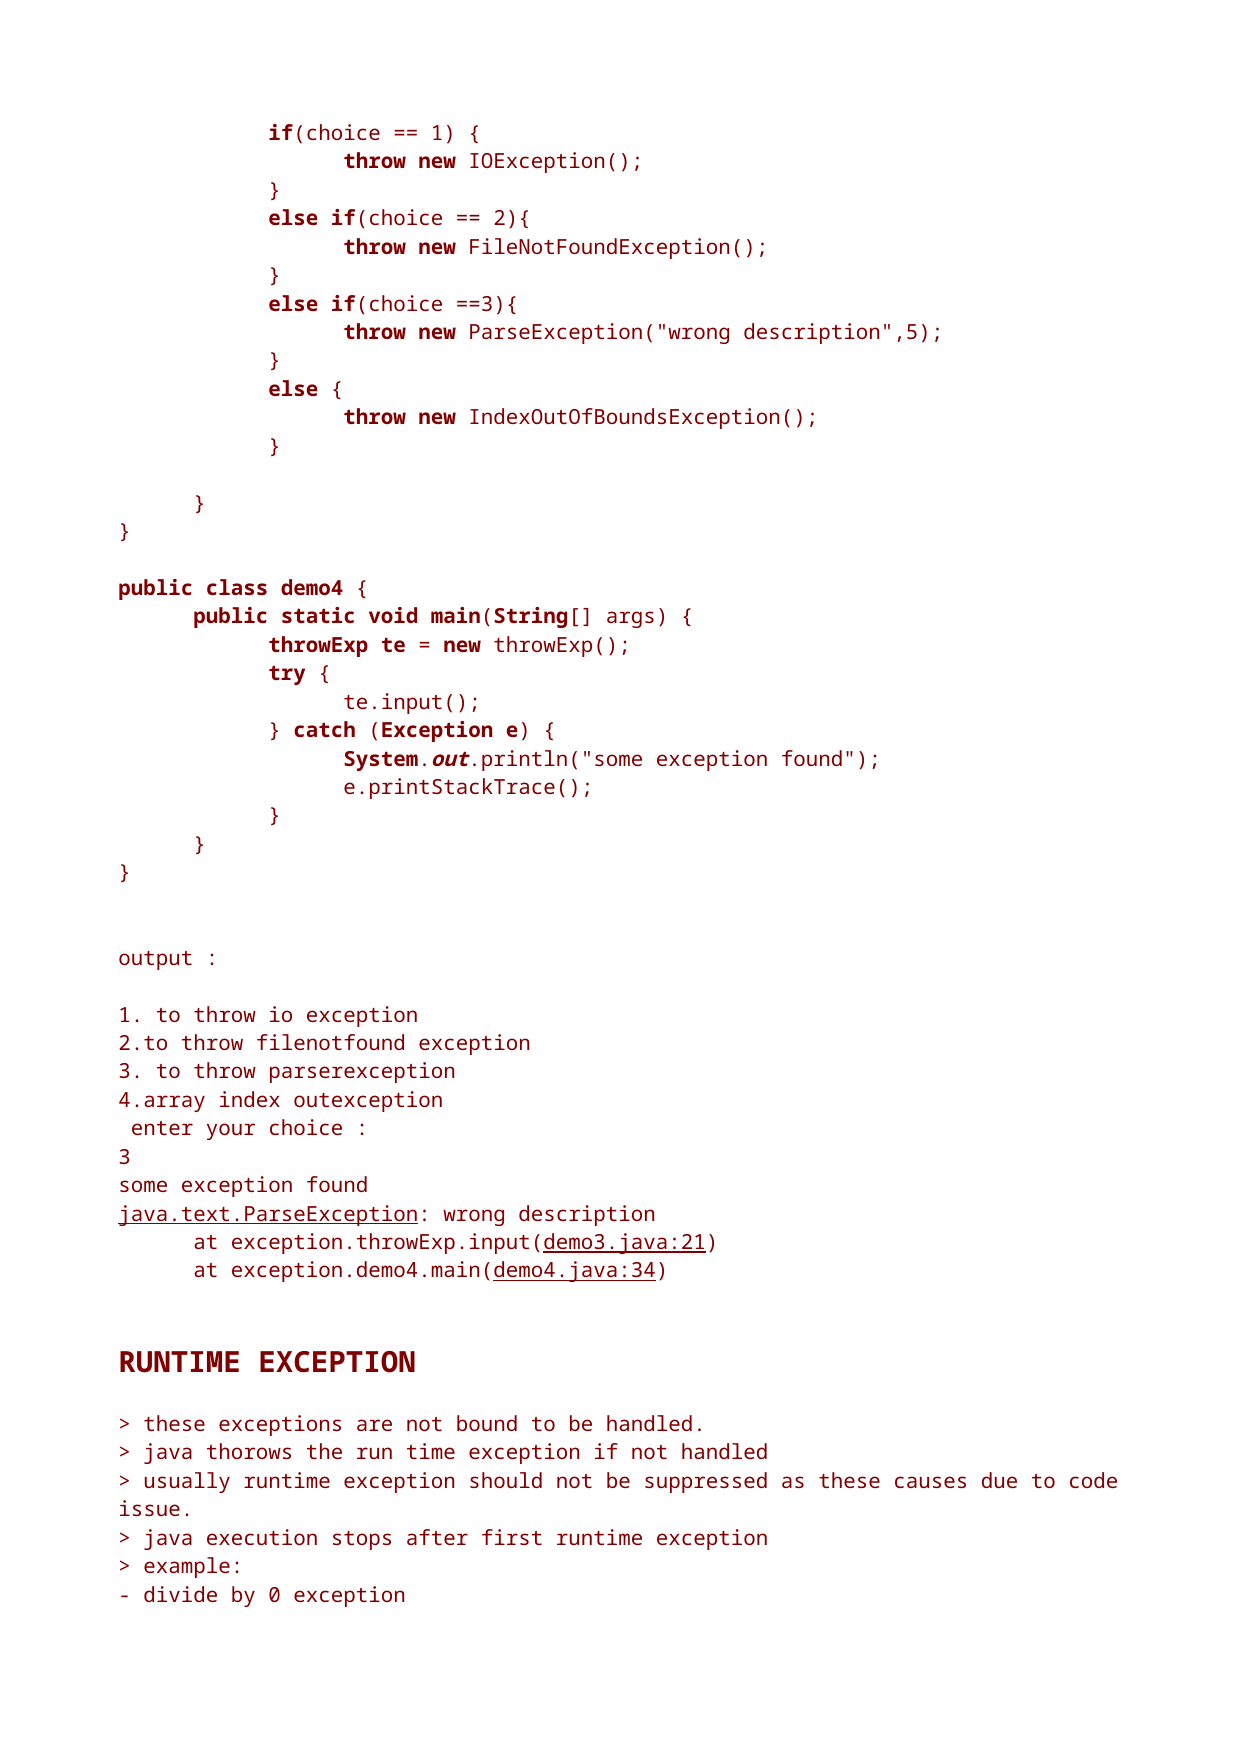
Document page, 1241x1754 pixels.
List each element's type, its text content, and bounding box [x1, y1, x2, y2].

text throwExp te = new throwExp(); [118, 630, 1122, 658]
text } [118, 801, 1122, 829]
text throw new ParseException("wrong description",5); [118, 317, 1122, 346]
text throw new IOException(); [118, 147, 1122, 175]
text > these exceptions are not bound to be handled. [118, 1409, 1122, 1437]
text throw new IndexOutOfBoundsException(); [118, 402, 1122, 431]
text } [118, 488, 1122, 516]
text e.printStackTrace(); [118, 772, 1122, 801]
text enter your choice : [118, 1113, 1122, 1142]
text some exception found [118, 1170, 1122, 1199]
text public static void main(String[] args) { [118, 602, 1122, 630]
text System.out.println("some exception found"); [118, 744, 1122, 772]
text else if(choice == 2){ [118, 203, 1122, 232]
text } [118, 260, 1122, 289]
text > example: [118, 1551, 1122, 1580]
text else { [118, 374, 1122, 402]
text at exception.demo4.main(demo4.java:34) [118, 1256, 1122, 1284]
text 3 [118, 1142, 1122, 1170]
text 2.to throw filenotfound exception [118, 1028, 1122, 1057]
text > java thorows the run time exception if not handled [118, 1437, 1122, 1466]
text } [118, 431, 1122, 459]
text } [118, 857, 1122, 886]
text public class demo4 { [118, 573, 1122, 602]
text > usually runtime exception should not be suppressed as these causes due to code issue. [118, 1466, 1122, 1523]
text - divide by 0 exception [118, 1580, 1122, 1608]
text 3. to throw parserexception [118, 1057, 1122, 1085]
text if(choice == 1) { [118, 118, 1122, 147]
text try { [118, 658, 1122, 687]
text java.text.ParseException: wrong description [118, 1199, 1122, 1227]
text output : [118, 943, 1122, 971]
text } [118, 175, 1122, 203]
text } [118, 346, 1122, 374]
text 1. to throw io exception [118, 1000, 1122, 1028]
text throw new FileNotFoundException(); [118, 232, 1122, 260]
text else if(choice ==3){ [118, 289, 1122, 317]
text > java execution stops after first runtime exception [118, 1523, 1122, 1551]
text } catch (Exception e) { [118, 715, 1122, 744]
text } [118, 516, 1122, 545]
text 4.array index outexception [118, 1085, 1122, 1113]
text } [118, 829, 1122, 857]
text te.input(); [118, 687, 1122, 715]
text RUNTIME EXCEPTION [118, 1341, 1122, 1381]
text at exception.throwExp.input(demo3.java:21) [118, 1227, 1122, 1256]
